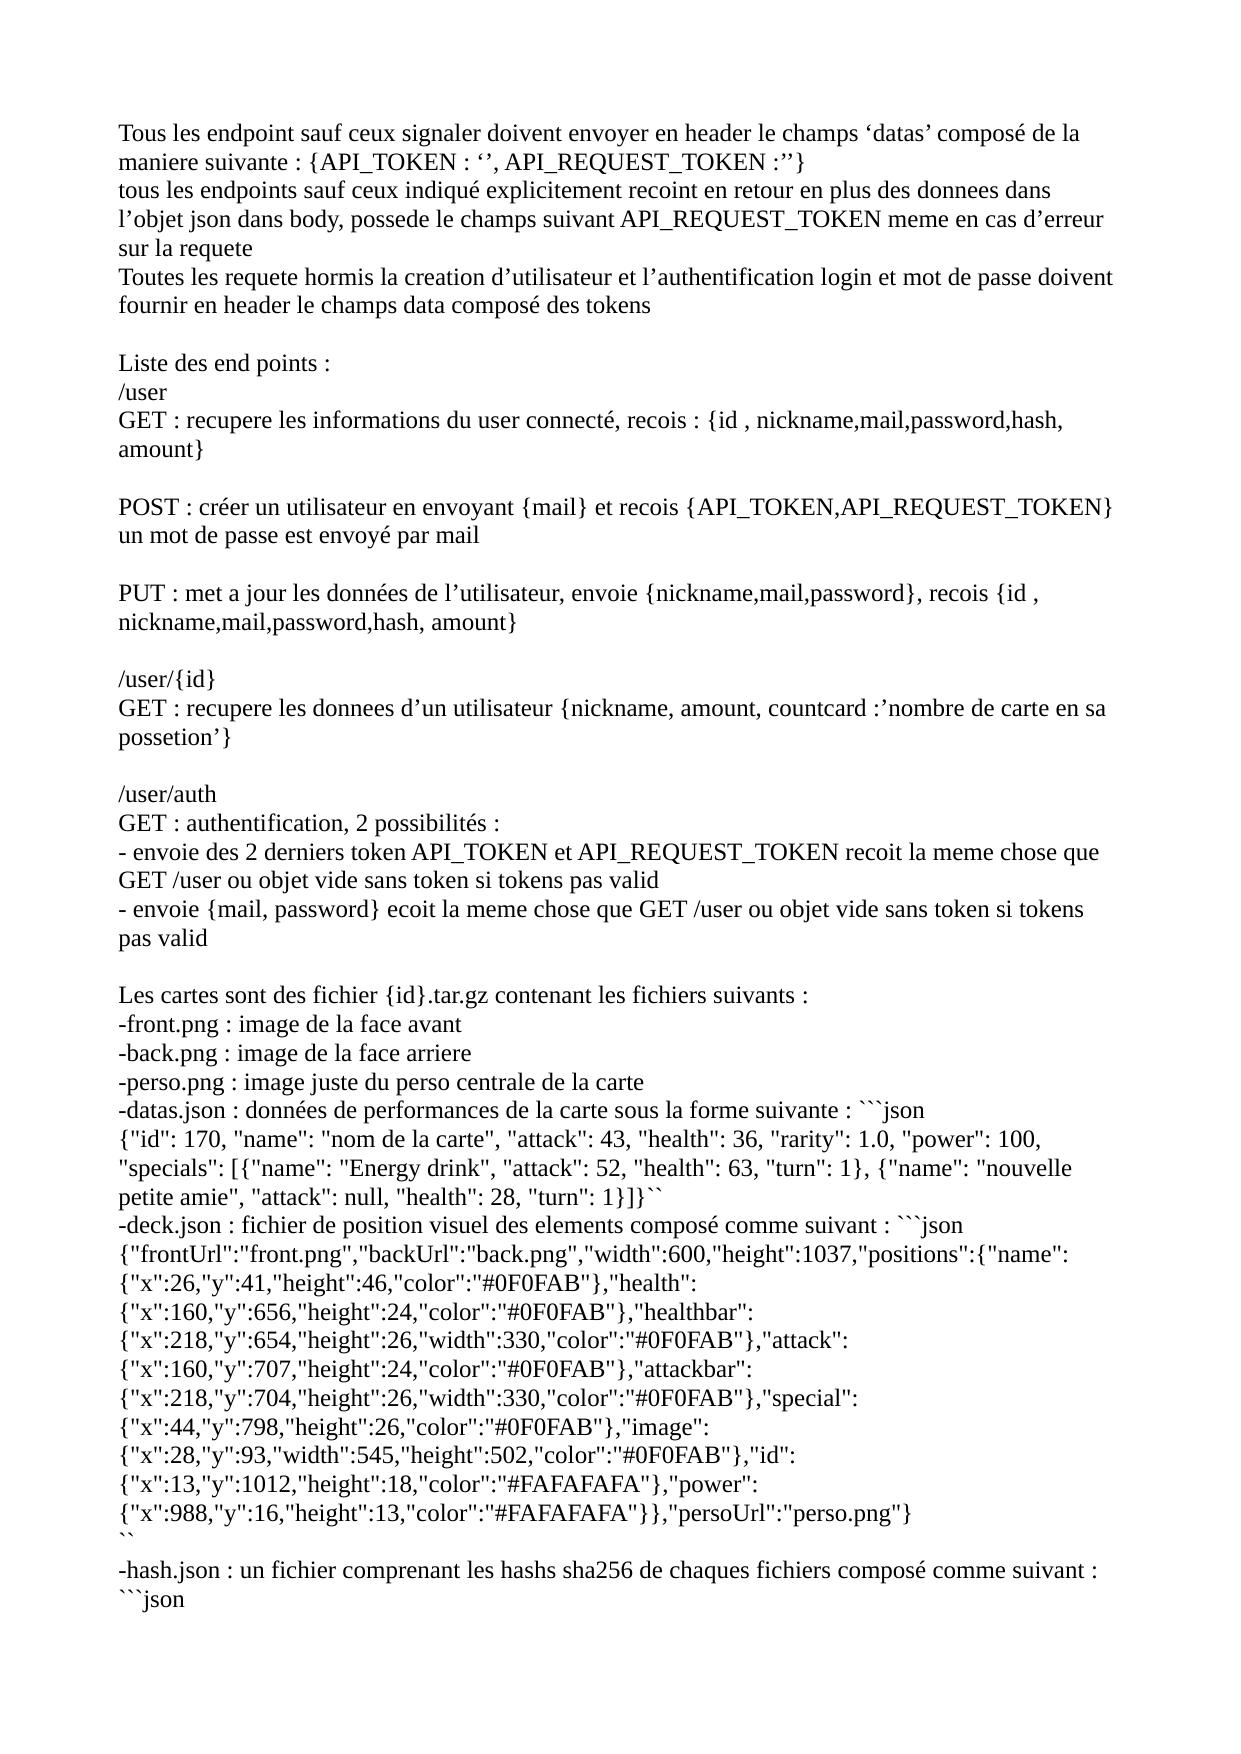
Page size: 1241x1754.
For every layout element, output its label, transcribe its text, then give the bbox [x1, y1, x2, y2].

text Les cartes sont des fichier {id}.tar.gz contenant les fichiers suivants : [118, 981, 1122, 1009]
text - envoie {mail, password} ecoit la meme chose que GET /user ou objet vide sans token si tokens pas valid [118, 894, 1122, 952]
text tous les endpoints sauf ceux indiqué explicitement recoint en retour en plus des donnees dans l’objet json dans body, possede le champs suivant API_REQUEST_TOKEN meme en cas d’erreur sur la requete [118, 176, 1122, 262]
text -perso.png : image juste du perso centrale de la carte [118, 1067, 1122, 1096]
text Tous les endpoint sauf ceux signaler doivent envoyer en header le champs ‘datas’ composé de la maniere suivante : {API_TOKEN : ‘’, API_REQUEST_TOKEN :’’} [118, 118, 1122, 176]
text GET : recupere les donnees d’un utilisateur {nickname, amount, countcard :’nombre de carte en sa possetion’} [118, 693, 1122, 751]
text - envoie des 2 derniers token API_TOKEN et API_REQUEST_TOKEN recoit la meme chose que GET /user ou objet vide sans token si tokens pas valid [118, 837, 1122, 894]
text /user [118, 377, 1122, 406]
text Liste des end points : [118, 348, 1122, 377]
text GET : recupere les informations du user connecté, recois : {id , nickname,mail,password,hash, amount} [118, 406, 1122, 463]
text /user/auth [118, 779, 1122, 808]
text {"id": 170, "name": "nom de la carte", "attack": 43, "health": 36, "rarity": 1.0, "power": 100, "specials": [{"name": "Energy drink", "attack": 52, "health": 63, "turn": 1}, {"name": "nouvelle petite amie", "attack": null, "health": 28, "turn": 1}]}`` [118, 1124, 1122, 1211]
text GET : authentification, 2 possibilités : [118, 808, 1122, 837]
text -deck.json : fichier de position visuel des elements composé comme suivant : ```json {"frontUrl":"front.png","backUrl":"back.png","width":600,"height":1037,"positions":{"name":{"x":26,"y":41,"height":46,"color":"#0F0FAB"},"health":{"x":160,"y":656,"height":24,"color":"#0F0FAB"},"healthbar":{"x":218,"y":654,"height":26,"width":330,"color":"#0F0FAB"},"attack":{"x":160,"y":707,"height":24,"color":"#0F0FAB"},"attackbar":{"x":218,"y":704,"height":26,"width":330,"color":"#0F0FAB"},"special":{"x":44,"y":798,"height":26,"color":"#0F0FAB"},"image":{"x":28,"y":93,"width":545,"height":502,"color":"#0F0FAB"},"id":{"x":13,"y":1012,"height":18,"color":"#FAFAFAFA"},"power":{"x":988,"y":16,"height":13,"color":"#FAFAFAFA"}},"persoUrl":"perso.png"} [118, 1211, 1122, 1527]
text -datas.json : données de performances de la carte sous la forme suivante : ```json [118, 1096, 1122, 1124]
text PUT : met a jour les données de l’utilisateur, envoie {nickname,mail,password}, recois {id , nickname,mail,password,hash, amount} [118, 578, 1122, 636]
text Toutes les requete hormis la creation d’utilisateur et l’authentification login et mot de passe doivent fournir en header le champs data composé des tokens [118, 262, 1122, 319]
text -back.png : image de la face arriere [118, 1038, 1122, 1067]
text -hash.json : un fichier comprenant les hashs sha256 de chaques fichiers composé comme suivant : ```json [118, 1556, 1122, 1613]
text POST : créer un utilisateur en envoyant {mail} et recois {API_TOKEN,API_REQUEST_TOKEN} un mot de passe est envoyé par mail [118, 492, 1122, 578]
text /user/{id} [118, 664, 1122, 693]
text `` [118, 1527, 1122, 1556]
text -front.png : image de la face avant [118, 1009, 1122, 1038]
